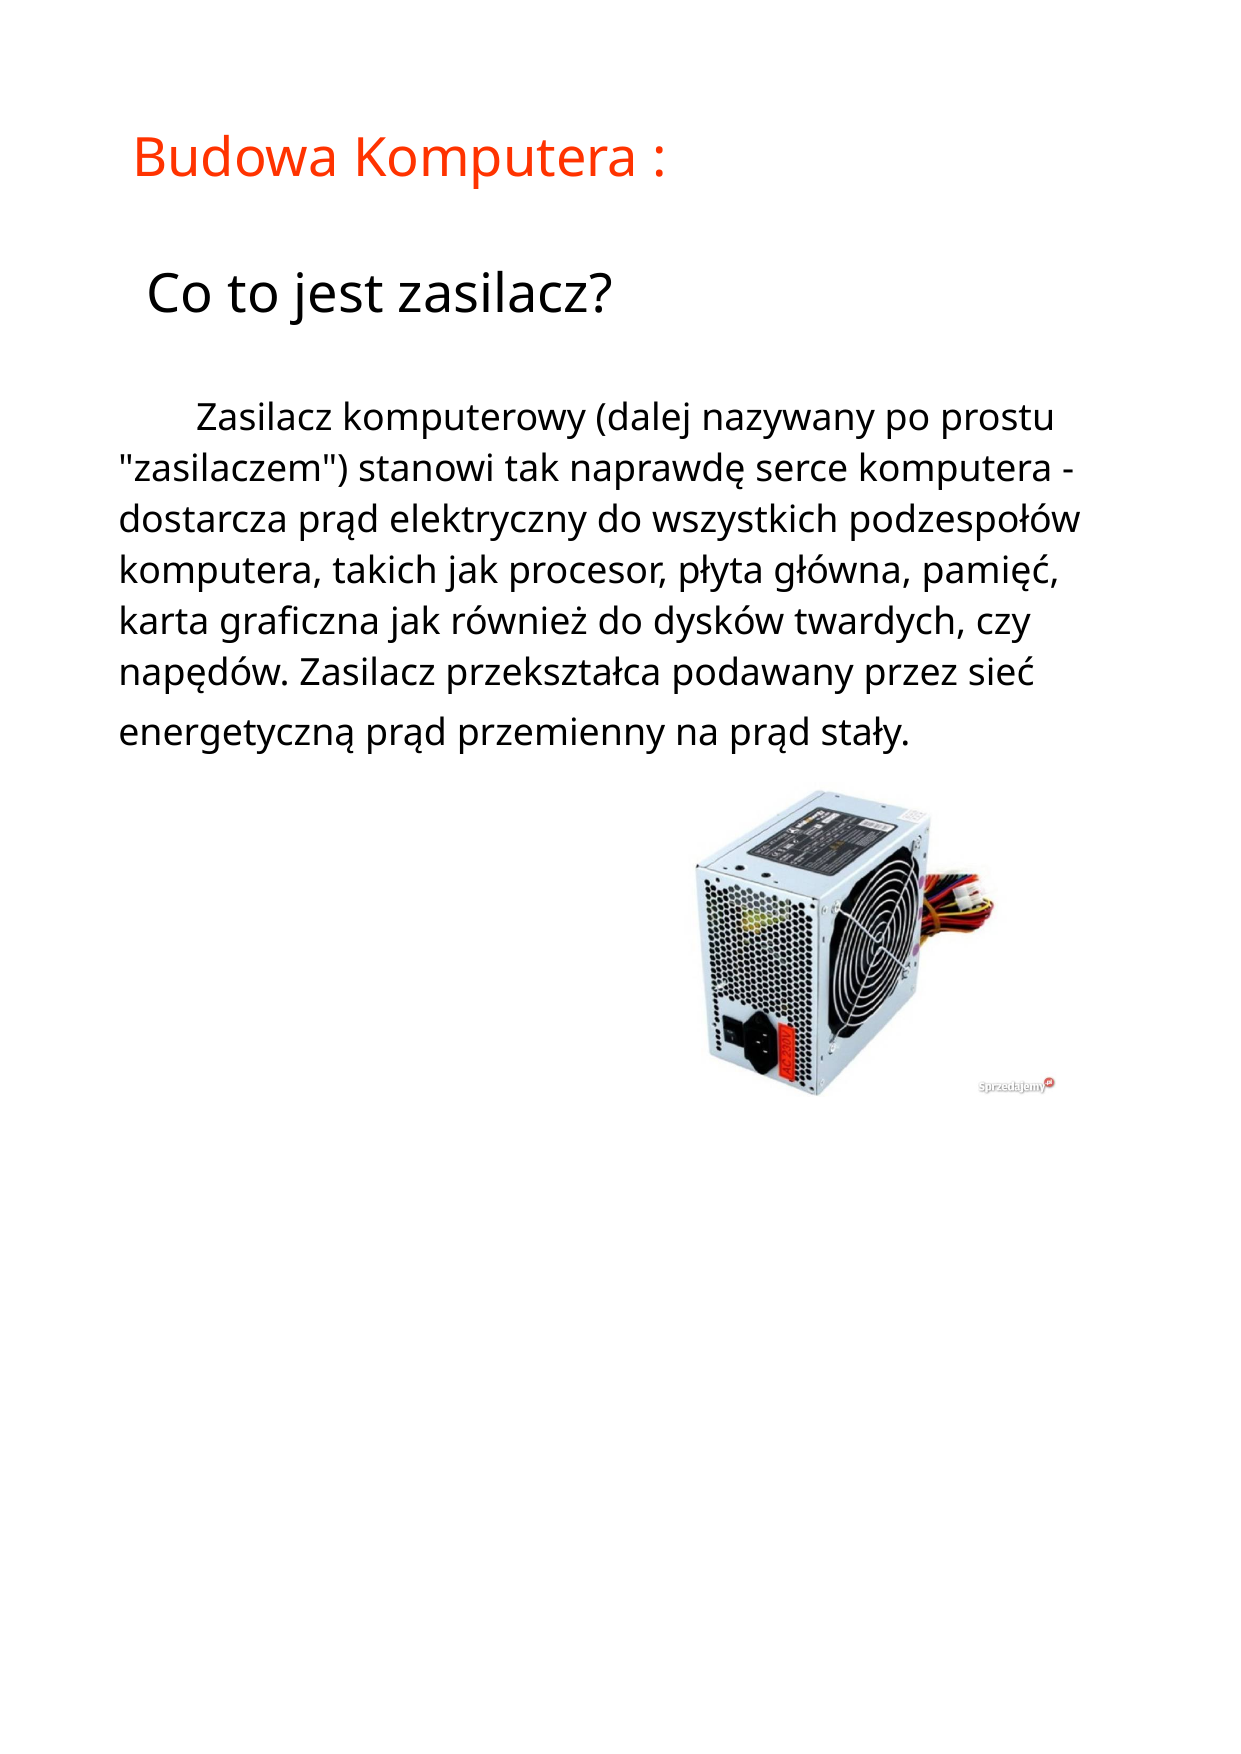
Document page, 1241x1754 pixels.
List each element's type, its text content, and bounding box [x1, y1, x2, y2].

text Budowa Komputera : [118, 118, 1122, 192]
text Co to jest zasilacz? [118, 254, 1122, 328]
picture [633, 782, 1057, 1097]
text Zasilacz komputerowy (dalej nazywany po prostu "zasilaczem") stanowi tak naprawdę serce komputera - dostarcza prąd elektryczny do wszystkich podzespołów komputera, takich jak procesor, płyta główna, pamięć, karta graficzna jak również do dysków twardych, czy napędów. Zasilacz przekształca podawany przez sieć energetyczną prąd przemienny na prąd stały. [118, 390, 1122, 759]
